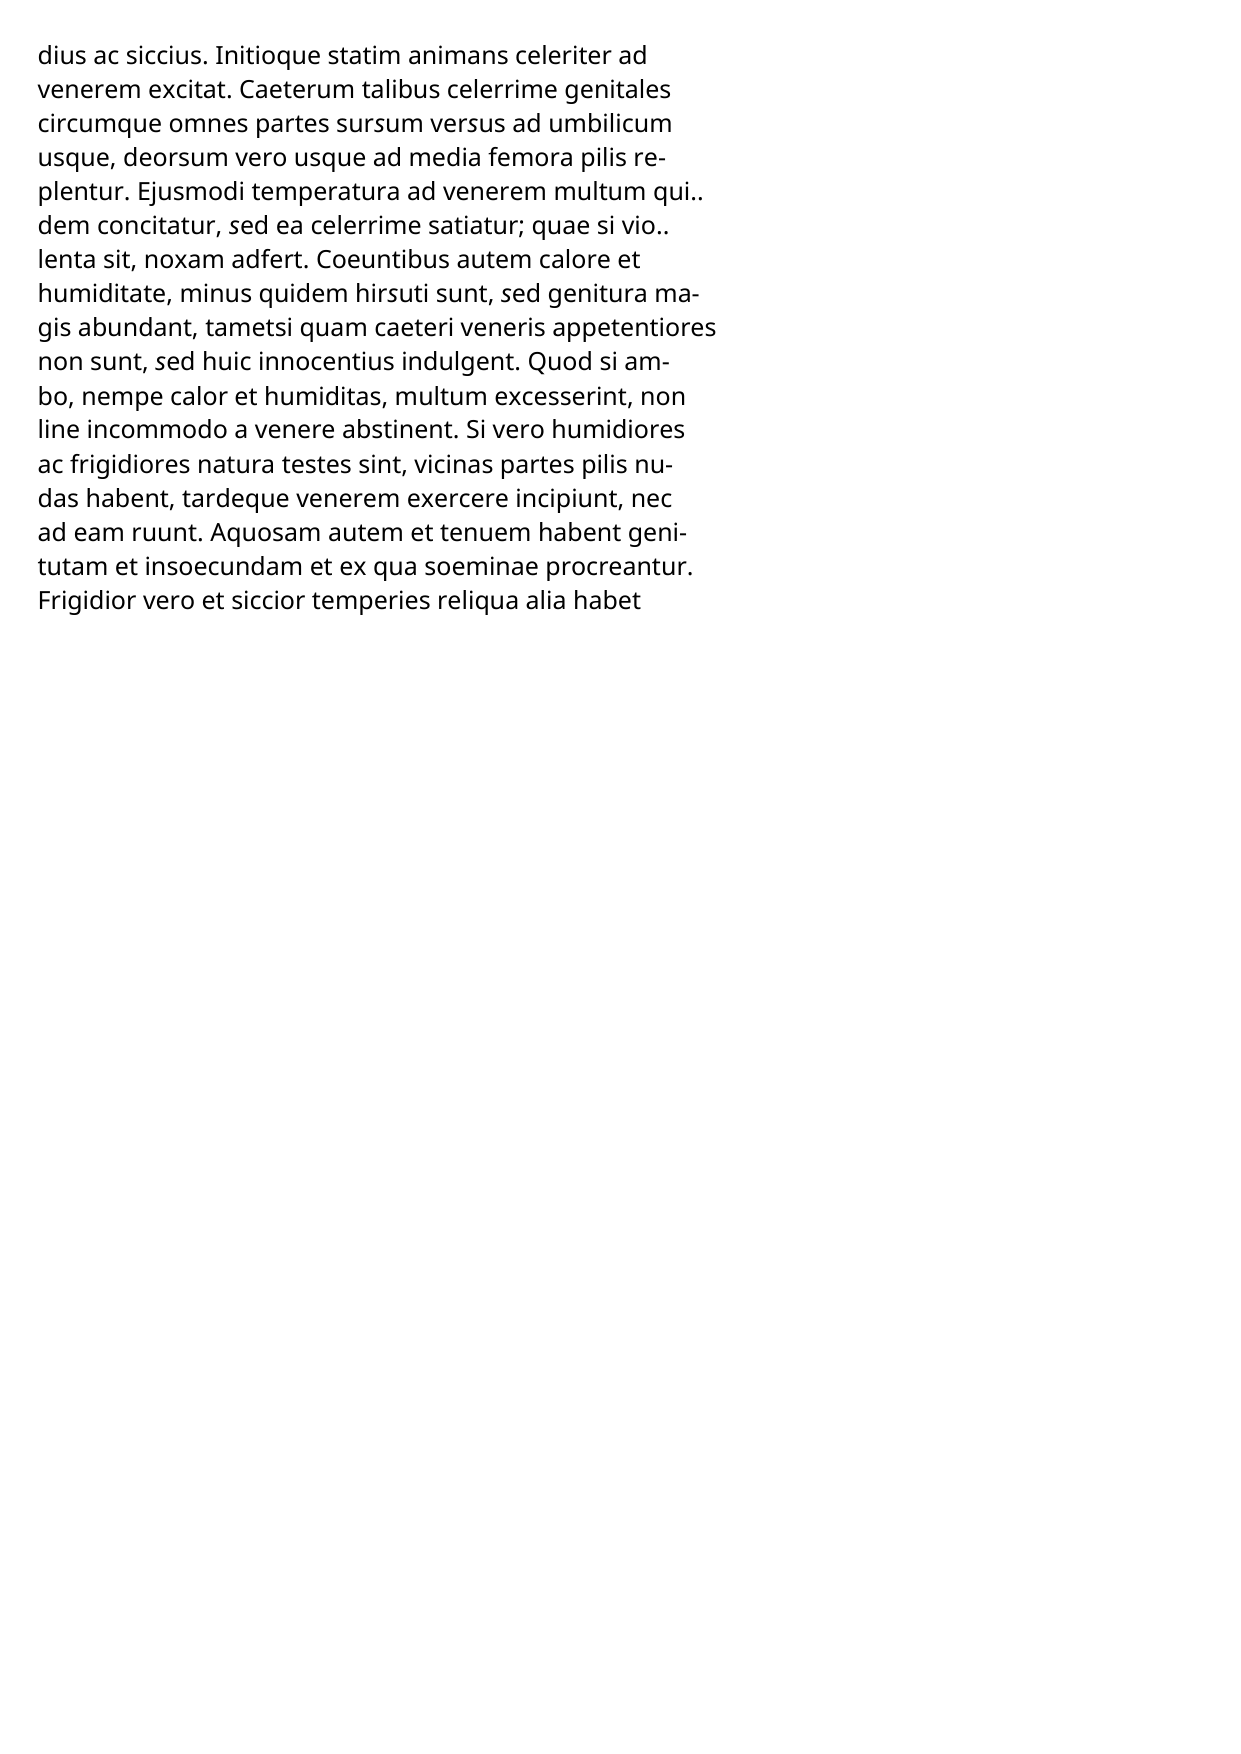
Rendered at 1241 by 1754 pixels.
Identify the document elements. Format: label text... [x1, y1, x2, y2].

text dius ac siccius. Initioque statim animans celeriter ad venerem excitat. Caeterum talibus celerrime genitales circumque omnes partes sursum versus ad umbilicum usque, deorsum vero usque ad media femora pilis re- plentur. Ejusmodi temperatura ad venerem multum qui.. dem concitatur, sed ea celerrime satiatur; quae si vio.. lenta sit, noxam adfert. Coeuntibus autem calore et humiditate, minus quidem hirsuti sunt, sed genitura ma- gis abundant, tametsi quam caeteri veneris appetentiores non sunt, sed huic innocentius indulgent. Quod si am- bo, nempe calor et humiditas, multum excesserint, non line incommodo a venere abstinent. Si vero humidiores ac frigidiores natura testes sint, vicinas partes pilis nu- das habent, tardeque venerem exercere incipiunt, nec ad eam ruunt. Aquosam autem et tenuem habent geni- tutam et insoecundam et ex qua soeminae procreantur. Frigidior vero et siccior temperies reliqua alia habet [37, 37, 1203, 617]
